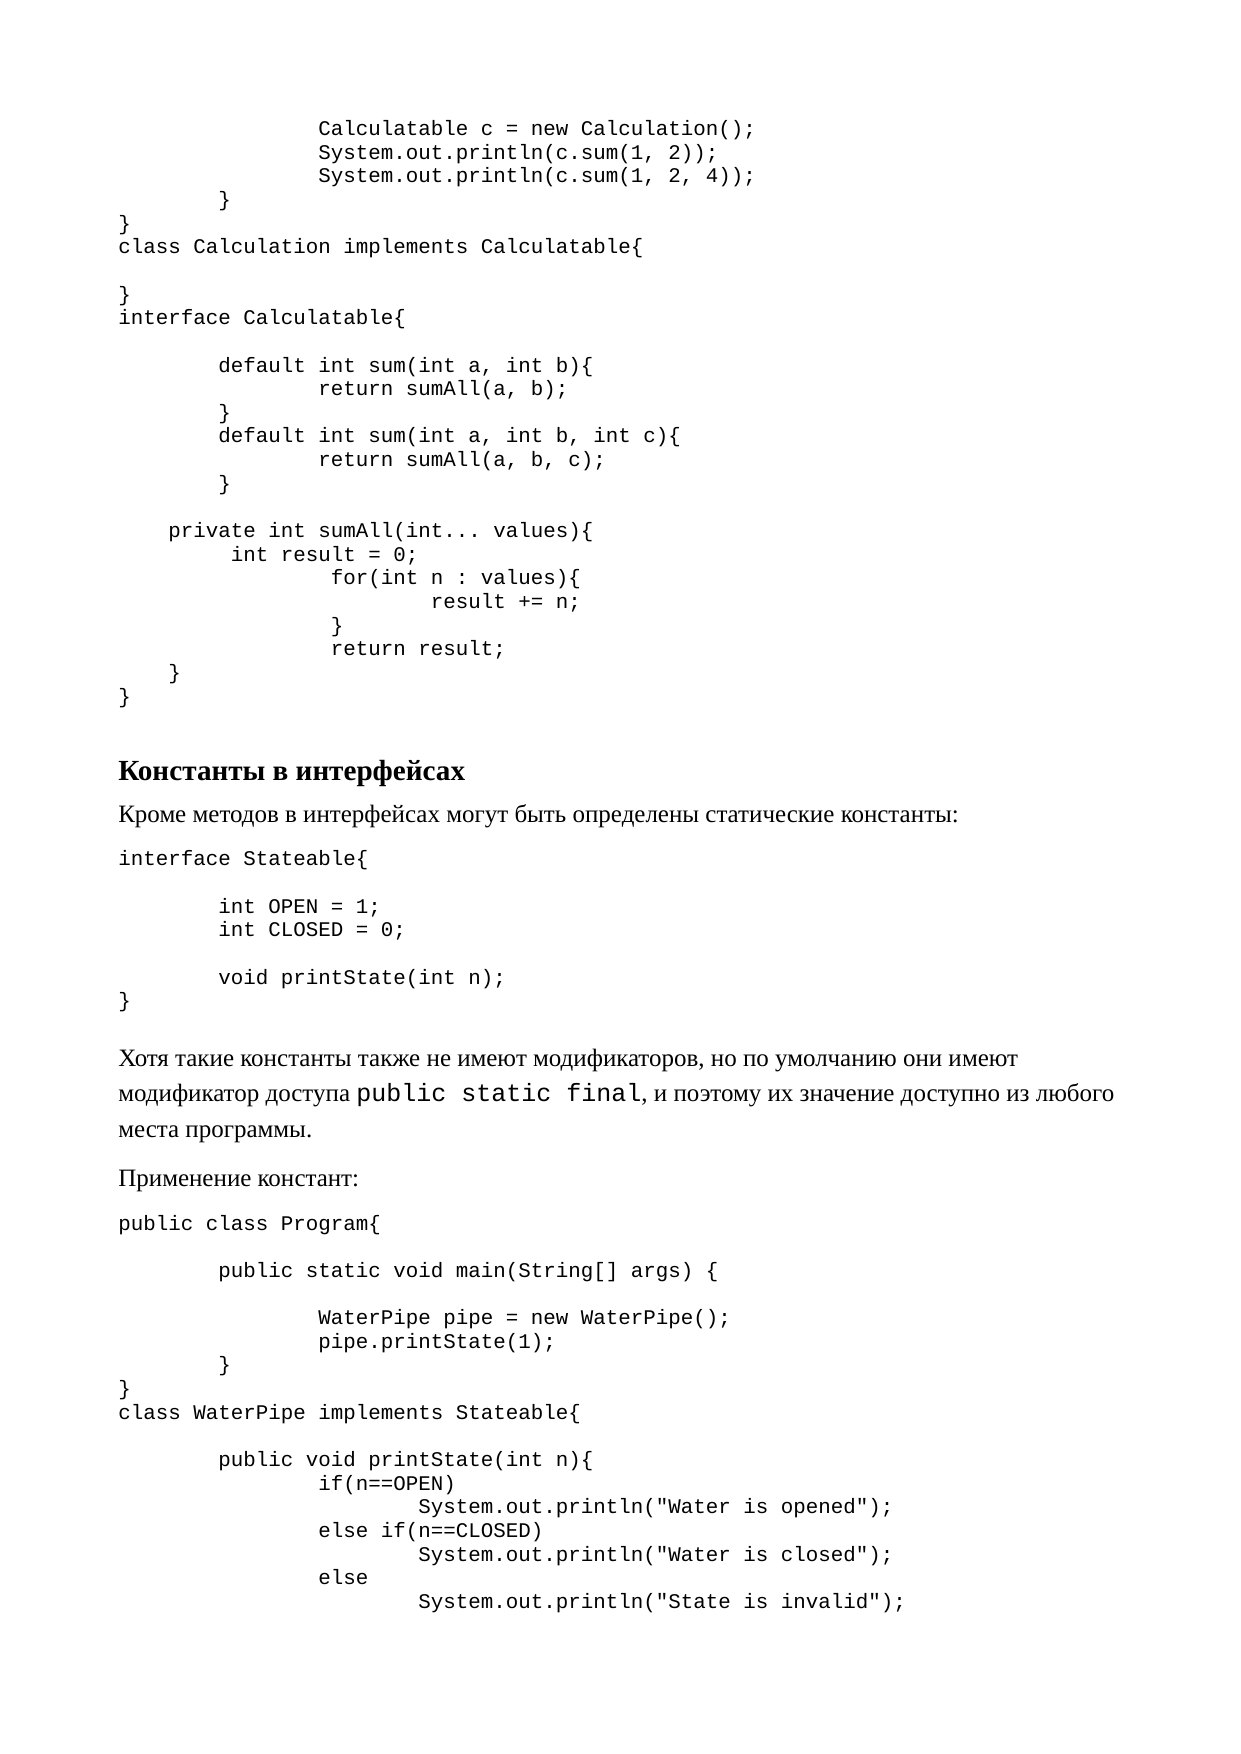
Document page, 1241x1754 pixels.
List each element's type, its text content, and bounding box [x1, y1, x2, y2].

text public class Program{ [118, 1213, 1122, 1236]
text interface Calculatable{ [118, 307, 1122, 331]
text void printState(int n); [118, 967, 1122, 990]
text Calculatable c = new Calculation(); [118, 118, 1122, 142]
text public static void main(String[] args) { [118, 1260, 1122, 1283]
text } [118, 402, 1122, 426]
text default int sum(int a, int b){ [118, 354, 1122, 378]
text return result; [118, 638, 1122, 662]
subtitle Константы в интерфейсах [118, 753, 1122, 787]
text for(int n : values){ [118, 567, 1122, 591]
text Кроме методов в интерфейсах могут быть определены статические константы: [118, 799, 1122, 828]
text Применение констант: [118, 1163, 1122, 1192]
text } [118, 662, 1122, 686]
text } [118, 213, 1122, 236]
text class WaterPipe implements Stateable{ [118, 1402, 1122, 1425]
text System.out.println("State is invalid"); [118, 1591, 1122, 1614]
text return sumAll(a, b); [118, 378, 1122, 402]
text result += n; [118, 591, 1122, 615]
text } [118, 615, 1122, 638]
text } [118, 284, 1122, 307]
text System.out.println(c.sum(1, 2)); [118, 142, 1122, 165]
text pipe.printState(1); [118, 1331, 1122, 1354]
text } [118, 1378, 1122, 1402]
text int OPEN = 1; [118, 896, 1122, 919]
text int CLOSED = 0; [118, 919, 1122, 943]
text WaterPipe pipe = new WaterPipe(); [118, 1307, 1122, 1331]
text } [118, 473, 1122, 496]
text if(n==OPEN) [118, 1473, 1122, 1496]
text System.out.println("Water is opened"); [118, 1496, 1122, 1520]
text Хотя такие константы также не имеют модификаторов, но по умолчанию они имеют модификатор доступа public static final, и поэтому их значение доступно из любого места программы. [118, 1043, 1122, 1143]
text else if(n==CLOSED) [118, 1520, 1122, 1544]
text } [118, 990, 1122, 1014]
text System.out.println("Water is closed"); [118, 1544, 1122, 1567]
text private int sumAll(int... values){ [118, 520, 1122, 544]
text class Calculation implements Calculatable{ [118, 236, 1122, 260]
text else [118, 1567, 1122, 1591]
text return sumAll(a, b, c); [118, 449, 1122, 473]
text } [118, 189, 1122, 213]
text System.out.println(c.sum(1, 2, 4)); [118, 165, 1122, 189]
text } [118, 686, 1122, 709]
text int result = 0; [118, 544, 1122, 567]
text default int sum(int a, int b, int c){ [118, 426, 1122, 449]
text } [118, 1354, 1122, 1378]
text interface Stateable{ [118, 848, 1122, 872]
text public void printState(int n){ [118, 1449, 1122, 1473]
